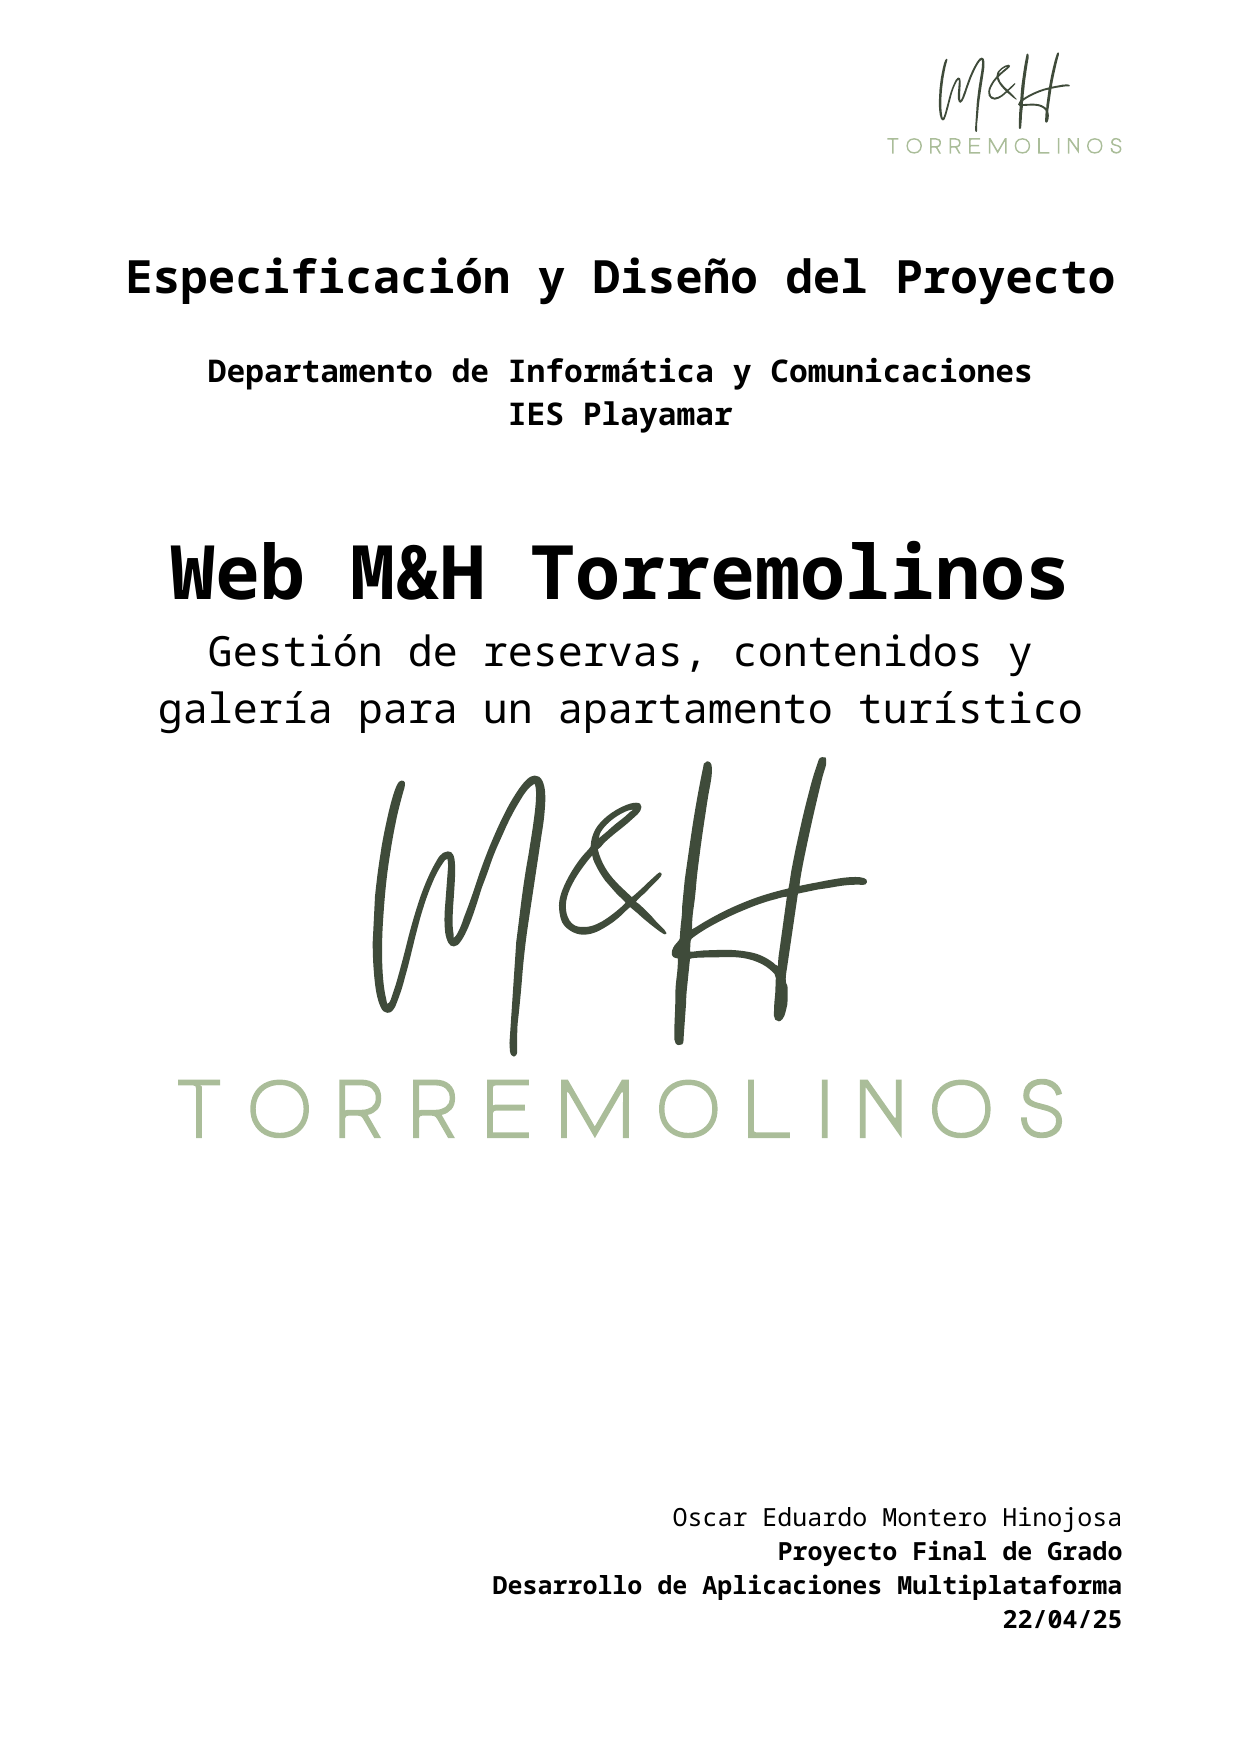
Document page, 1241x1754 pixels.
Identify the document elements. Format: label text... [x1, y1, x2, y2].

text Especificación y Diseño del Proyecto [118, 244, 1122, 306]
text Departamento de Informática y Comunicaciones [118, 349, 1122, 392]
text Gestión de reservas, contenidos y galería para un apartamento turístico [118, 622, 1122, 735]
text IES Playamar [118, 392, 1122, 434]
text Web M&H Torremolinos [118, 519, 1122, 622]
